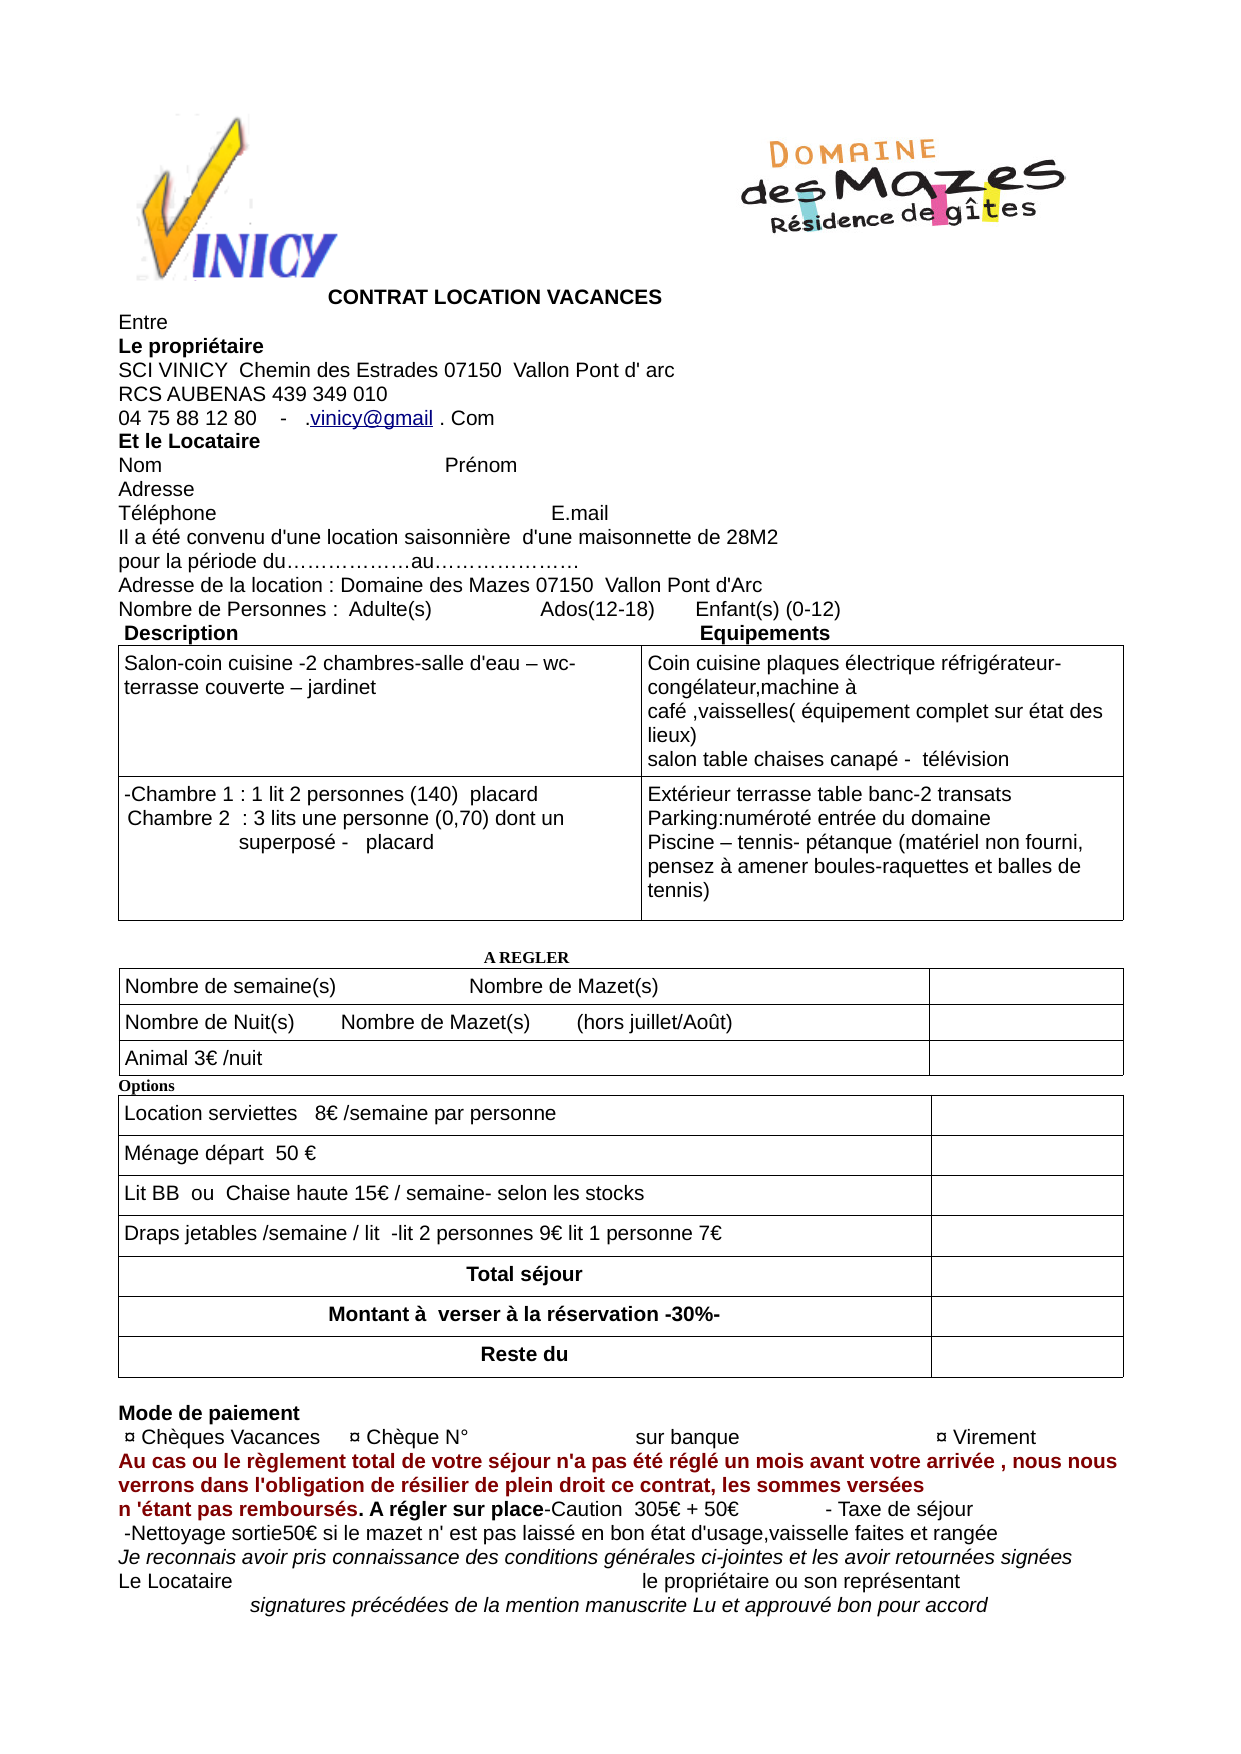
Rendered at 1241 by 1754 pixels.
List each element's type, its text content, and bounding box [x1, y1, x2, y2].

table_cell Nombre de Nuit(s) Nombre de Mazet(s) (hors juillet/Août) [120, 1005, 929, 1039]
text Adresse [118, 477, 1122, 501]
table_header Salon-coin cuisine -2 chambres-salle d'eau – wc-terrasse couverte – jardinet [119, 646, 641, 776]
text Nombre de Personnes : Adulte(s) Ados(12-18) Enfant(s) (0-12) [118, 597, 1122, 621]
text n 'étant pas remboursés. A régler sur place-Caution 305€ + 50€ - Taxe de séjour [118, 1497, 1122, 1521]
table_cell [932, 1176, 1123, 1215]
text 04 75 88 12 80 - .vinicy@gmail . Com [118, 405, 1122, 429]
table_header Coin cuisine plaques électrique réfrigérateur-congélateur,machine à café ,vaisselles( équipement complet sur état des lieux) salon table chaises canapé - télévision [642, 646, 1123, 776]
table_cell Montant à verser à la réservation -30%- [119, 1297, 931, 1336]
table_cell [930, 1041, 1123, 1075]
table_cell [932, 1297, 1123, 1336]
text CONTRAT LOCATION VACANCES [118, 118, 1122, 309]
table_cell [930, 1005, 1123, 1039]
table_cell [932, 1337, 1123, 1377]
text -Nettoyage sortie50€ si le mazet n' est pas laissé en bon état d'usage,vaisselle faites et rangée [118, 1521, 1122, 1544]
text Le propriétaire [118, 333, 1122, 357]
text ¤ Chèques Vacances ¤ Chèque N° sur banque ¤ Virement [118, 1425, 1122, 1449]
table_cell Extérieur terrasse table banc-2 transats Parking:numéroté entrée du domaine Piscine – tennis- pétanque (matériel non fourni, pensez à amener boules-raquettes et balles de tennis) [642, 777, 1123, 920]
text pour la période du………………au………………… [118, 549, 1122, 573]
table_cell [932, 1257, 1123, 1296]
text A REGLER [118, 921, 1122, 968]
text Il a été convenu d'une location saisonnière d'une maisonnette de 28M2 [118, 525, 1122, 549]
table_cell Lit BB ou Chaise haute 15€ / semaine- selon les stocks [119, 1176, 931, 1215]
table_cell Animal 3€ /nuit [120, 1041, 929, 1075]
table_cell Draps jetables /semaine / lit -lit 2 personnes 9€ lit 1 personne 7€ [119, 1216, 931, 1256]
text signatures précédées de la mention manuscrite Lu et approuvé bon pour accord [118, 1592, 1122, 1616]
table_cell [932, 1216, 1123, 1256]
text Nom Prénom [118, 453, 1122, 477]
text Je reconnais avoir pris connaissance des conditions générales ci-jointes et les avoir retournées signées [118, 1544, 1122, 1568]
text Et le Locataire [118, 429, 1122, 453]
text Description Equipements [118, 621, 1122, 645]
table_cell Ménage départ 50 € [119, 1136, 931, 1175]
table_cell [932, 1136, 1123, 1175]
text Au cas ou le règlement total de votre séjour n'a pas été réglé un mois avant votre arrivée , nous nous verrons dans l'obligation de résilier de plein droit ce contrat, les sommes versées [118, 1449, 1122, 1497]
text SCI VINICY Chemin des Estrades 07150 Vallon Pont d' arc [118, 357, 1122, 381]
text Téléphone E.mail [118, 501, 1122, 525]
text Le Locataire le propriétaire ou son représentant [118, 1568, 1122, 1592]
table_header Nombre de semaine(s) Nombre de Mazet(s) [120, 969, 929, 1004]
text Mode de paiement [118, 1401, 1122, 1425]
table_cell Reste du [119, 1337, 931, 1377]
table_cell -Chambre 1 : 1 lit 2 personnes (140) placard Chambre 2 : 3 lits une personne (0,70) dont un superposé - placard [119, 777, 641, 920]
text Adresse de la location : Domaine des Mazes 07150 Vallon Pont d'Arc [118, 573, 1122, 597]
text Options [118, 1076, 1122, 1094]
table_header [932, 1096, 1123, 1135]
table_header Location serviettes 8€ /semaine par personne [119, 1096, 931, 1135]
table_header [930, 969, 1123, 1004]
text Entre [118, 309, 1122, 333]
text RCS AUBENAS 439 349 010 [118, 381, 1122, 405]
table_cell Total séjour [119, 1257, 931, 1296]
